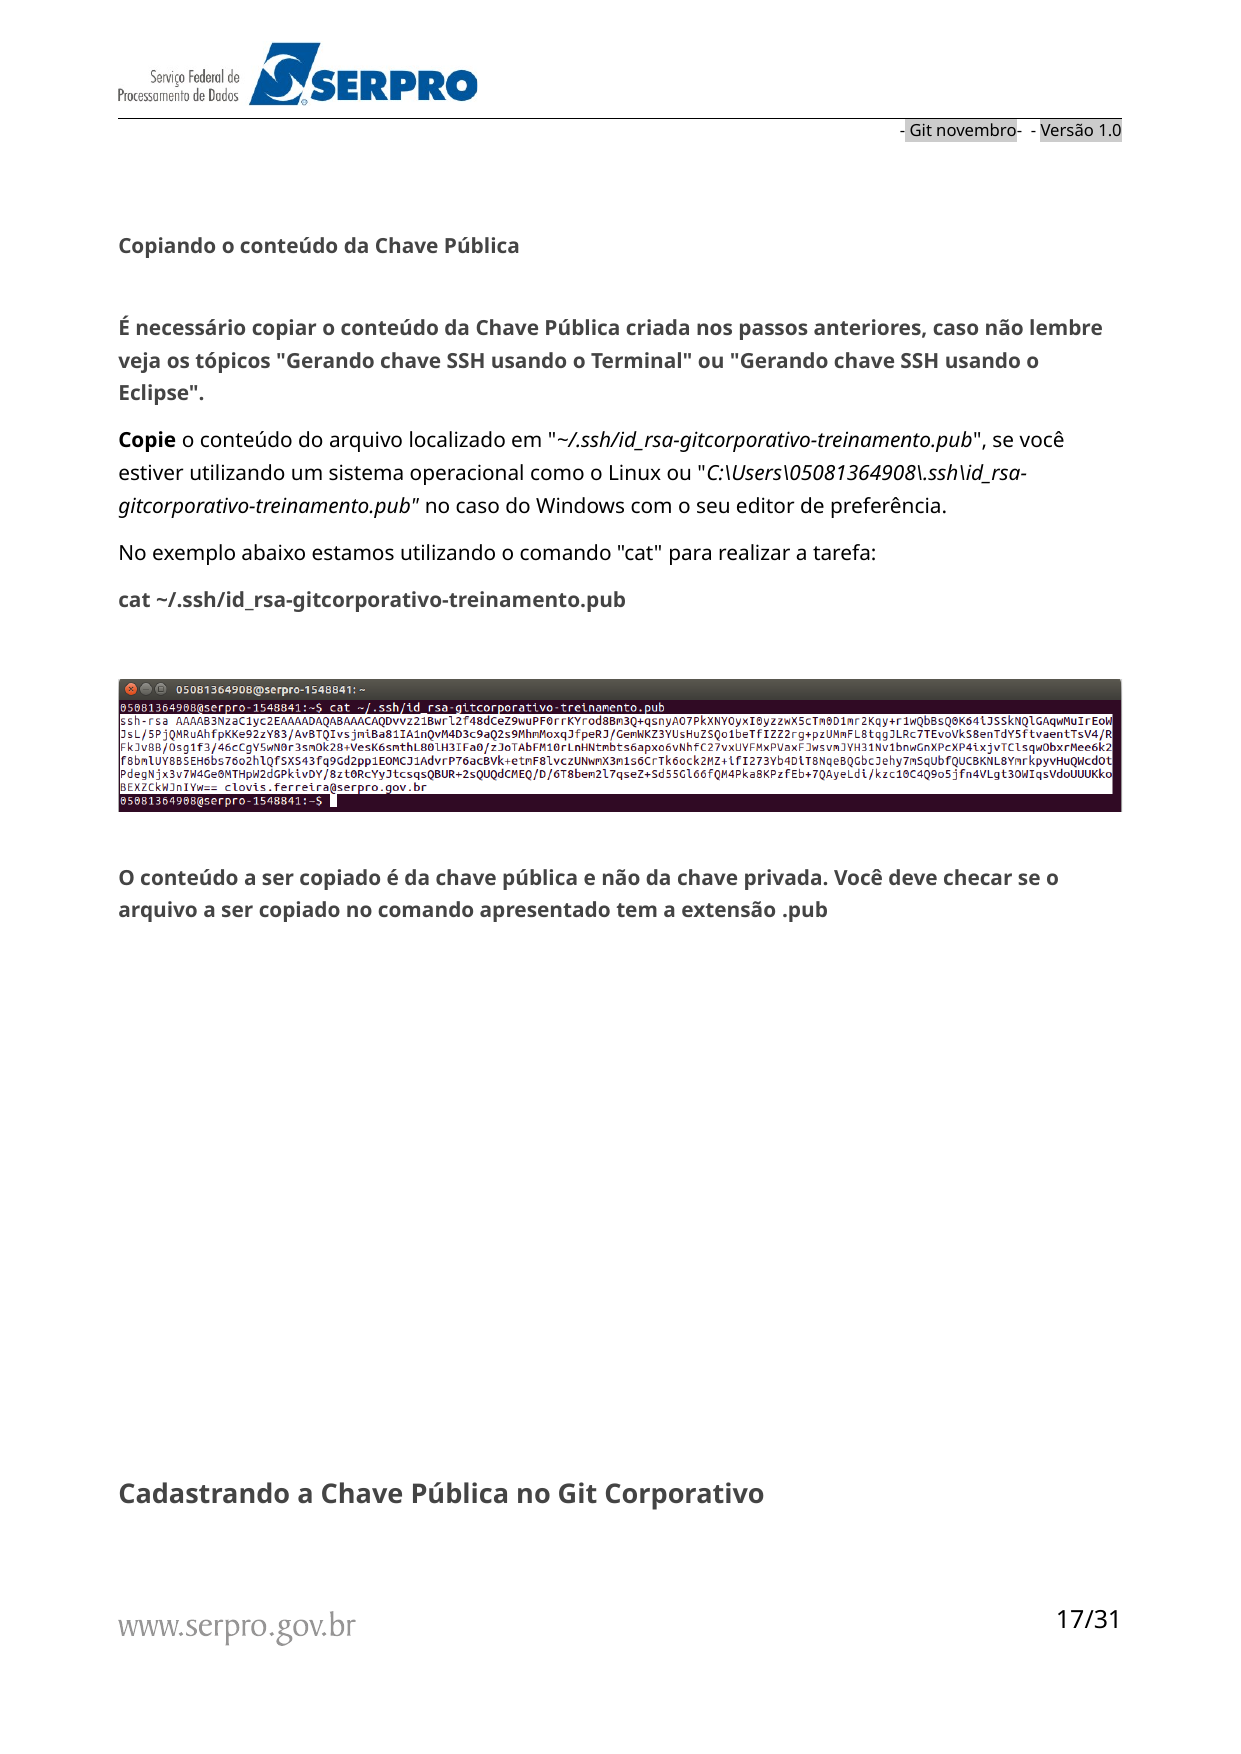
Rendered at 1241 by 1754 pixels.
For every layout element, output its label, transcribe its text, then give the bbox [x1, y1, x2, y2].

subtitle Copiando o conteúdo da Chave Pública [118, 231, 1122, 260]
text É necessário copiar o conteúdo da Chave Pública criada nos passos anteriores, caso não lembre veja os tópicos "Gerando chave SSH usando o Terminal" ou "Gerando chave SSH usando o Eclipse". [118, 313, 1122, 407]
text Copie o conteúdo do arquivo localizado em "~/.ssh/id_rsa-gitcorporativo-treinamento.pub", se você estiver utilizando um sistema operacional como o Linux ou "C:\Users\05081364908\.ssh\id_rsa-gitcorporativo-treinamento.pub" no caso do Windows com o seu editor de preferência. [118, 426, 1122, 519]
text cat ~/.ssh/id_rsa-gitcorporativo-treinamento.pub [118, 585, 1122, 614]
text No exemplo abaixo estamos utilizando o comando "cat" para realizar a tarefa: [118, 538, 1122, 566]
picture [118, 679, 1123, 812]
text O conteúdo a ser copiado é da chave pública e não da chave privada. Você deve checar se o arquivo a ser copiado no comando apresentado tem a extensão .pub [118, 863, 1122, 924]
subtitle Cadastrando a Chave Pública no Git Corporativo [118, 1474, 1122, 1511]
picture [118, 41, 478, 106]
